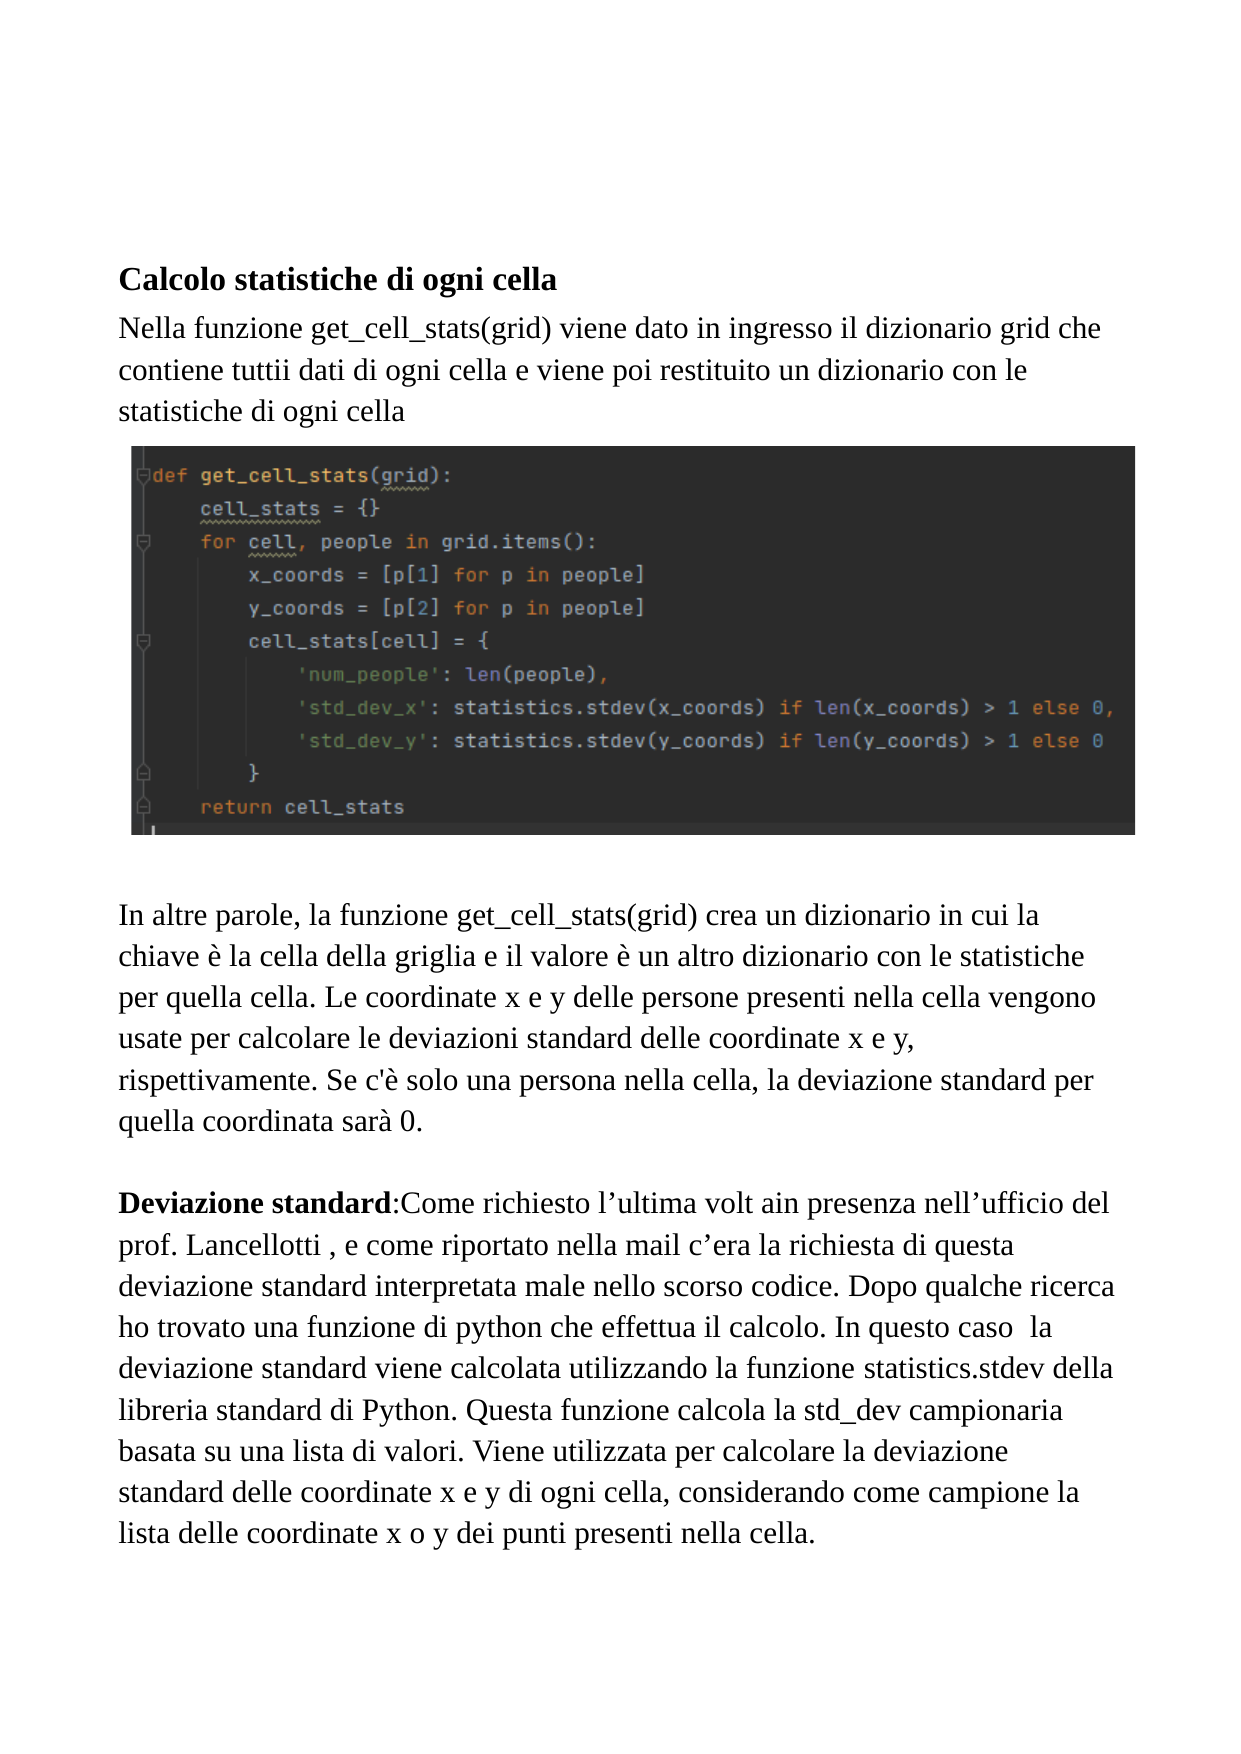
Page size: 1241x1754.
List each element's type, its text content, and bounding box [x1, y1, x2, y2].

subtitle Calcolo statistiche di ogni cella [118, 258, 1122, 297]
text Nella funzione get_cell_stats(grid) viene dato in ingresso il dizionario grid che contiene tuttii dati di ogni cella e viene poi restituito un dizionario con le statistiche di ogni cella [118, 310, 1122, 428]
text In altre parole, la funzione get_cell_stats(grid) crea un dizionario in cui la chiave è la cella della griglia e il valore è un altro dizionario con le statistiche per quella cella. Le coordinate x e y delle persone presenti nella cella vengono usate per calcolare le deviazioni standard delle coordinate x e y, rispettivamente. Se c'è solo una persona nella cella, la deviazione standard per quella coordinata sarà 0. Deviazione standard:Come richiesto l’ultima volt ain presenza nell’ufficio del prof. Lancellotti , e come riportato nella mail c’era la richiesta di questa deviazione standard interpretata male nello scorso codice. Dopo qualche ricerca ho trovato una funzione di python che effettua il calcolo. In questo caso la deviazione standard viene calcolata utilizzando la funzione statistics.stdev della libreria standard di Python. Questa funzione calcola la std_dev campionaria basata su una lista di valori. Viene utilizzata per calcolare la deviazione standard delle coordinate x e y di ogni cella, considerando come campione la lista delle coordinate x o y dei punti presenti nella cella. [118, 896, 1122, 1551]
picture [131, 446, 1136, 835]
